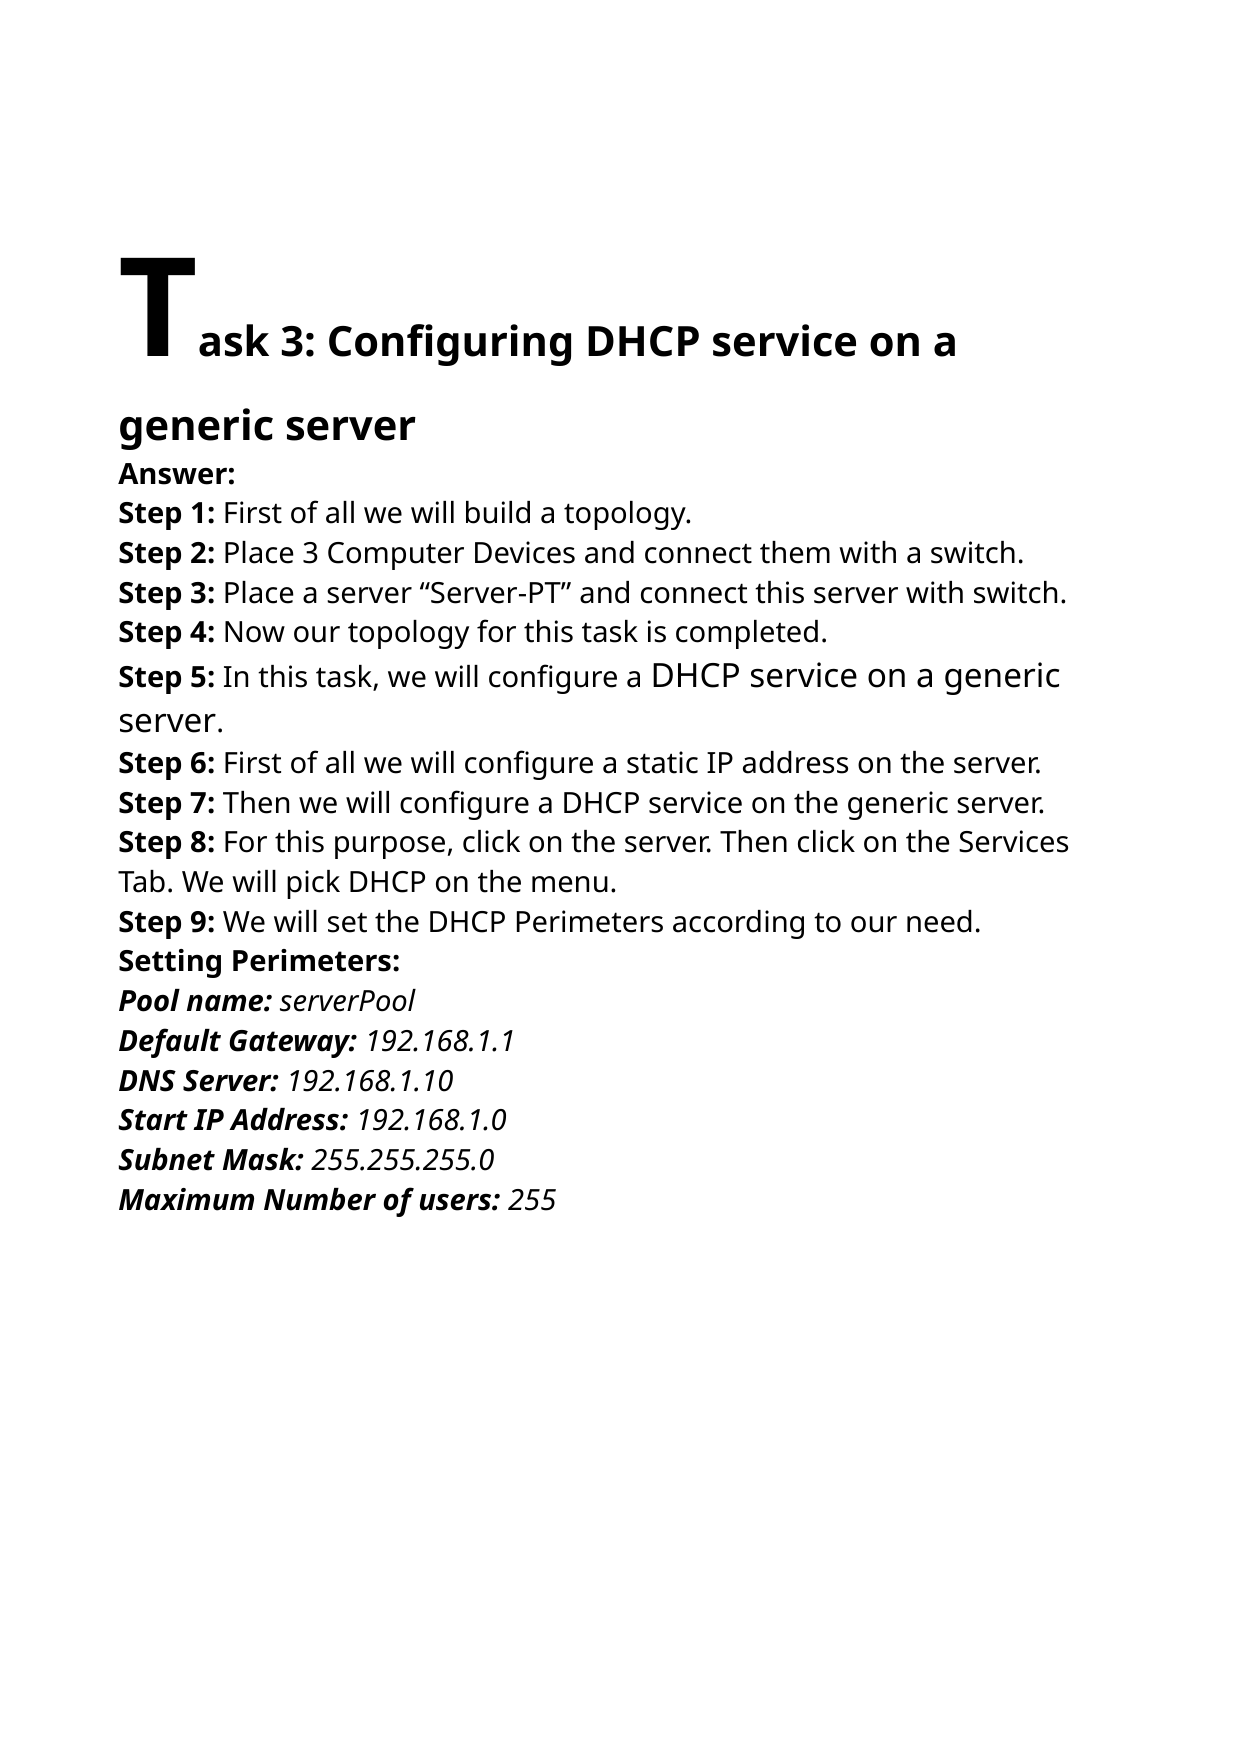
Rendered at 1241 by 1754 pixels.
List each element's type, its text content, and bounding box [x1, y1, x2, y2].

text Setting Perimeters: [118, 941, 1122, 980]
text Step 8: For this purpose, click on the server. Then click on the Services Tab. We will pick DHCP on the menu. [118, 822, 1122, 901]
text Default Gateway: 192.168.1.1 [118, 1020, 1122, 1060]
text Step 2: Place 3 Computer Devices and connect them with a switch. [118, 532, 1122, 572]
text Step 4: Now our topology for this task is completed. [118, 612, 1122, 651]
text Step 9: We will set the DHCP Perimeters according to our need. [118, 901, 1122, 941]
text Task 3: Configuring DHCP service on a generic server [118, 209, 1122, 453]
text Step 7: Then we will configure a DHCP service on the generic server. [118, 782, 1122, 822]
text Step 5: In this task, we will configure a DHCP service on a generic server. [118, 651, 1122, 742]
text Subnet Mask: 255.255.255.0 [118, 1139, 1122, 1179]
text Answer: [118, 453, 1122, 493]
text DNS Server: 192.168.1.10 [118, 1060, 1122, 1099]
text Start IP Address: 192.168.1.0 [118, 1099, 1122, 1139]
text Step 3: Place a server “Server-PT” and connect this server with switch. [118, 572, 1122, 612]
text Pool name: serverPool [118, 980, 1122, 1020]
text Step 1: First of all we will build a topology. [118, 493, 1122, 532]
text Maximum Number of users: 255 [118, 1179, 1122, 1218]
text Step 6: First of all we will configure a static IP address on the server. [118, 742, 1122, 782]
